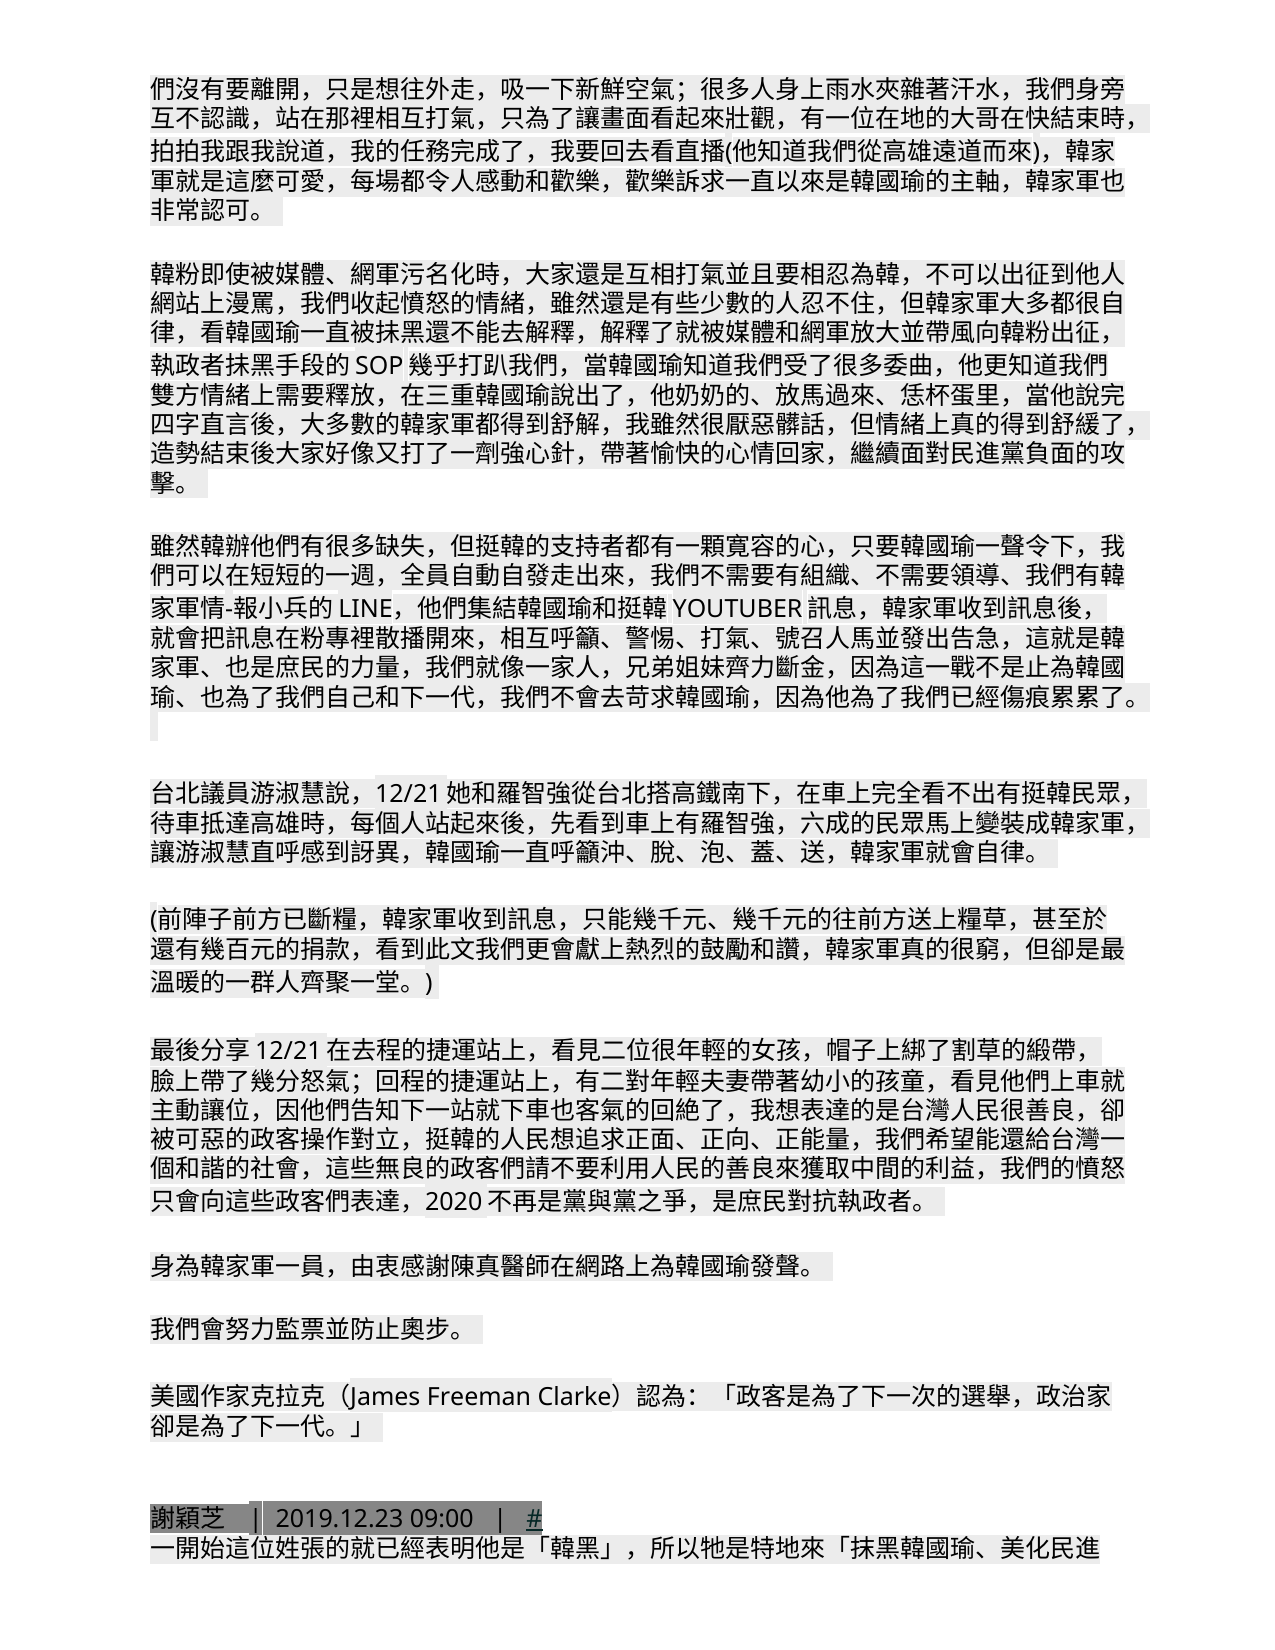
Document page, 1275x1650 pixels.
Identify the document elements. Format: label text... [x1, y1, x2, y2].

text 我先說明我是陳真醫師的忠實讀者，我很喜歡陳真醫師寫的文章，但看完陳醫師給韓營的七點，想法和陳醫師有一些不同的小小看法。 我是高雄市民，12/21也上街參與挺韓大遊行，在於人數上我和醫師有不同見解，我只能說民進黨真的很會選舉，他們人數確實很多，但我相信中天提供官方數據分析〈警方6萬VS2.7萬、國安局10萬VS6萬、王欣儀取得捷運站進出人數數據凹仔底14萬VS文化中心2.7萬〉，罷韓少於挺韓2.5倍，那天我是從獅甲站上車到了美麗島站看到下車的人數三三兩兩，只要歷經過韓國瑜大型造勢，都見證過韓家軍在捷運站或轉運站上下車的陣仗是驚人的，所以人數上平手這點見解不大相同。 「歡樂無法動員，義憤或仇恨才有可能動員」，藍營和綠營支持者有不同特質，藍營較溫和，要學綠營那種肅殺的氣氛真的有些困難，我相信吸引力法則，人的氣場很重要，歡樂的氣氛可以讓人的氣場往上，過於負面會容易讓氣場往下沉淪。韓國瑜算是最窮的總統候選人，他不願接受企業大額捐款，所以經費上真的很拮据，場地、舞台真的很燒錢，我也承認韓辦的能力很差，甚至比韓冰的能力相差太多太多，很多時候真的很儍眼他們的辦事能力，甚至於還會幫倒忙，幫韓國瑜減分，好吧！小小責備他們，其實他們也很辛苦，韓國瑜給人的感覺是一直想讓新人出頭，也或是真的沒有有選戰經驗的人可以幫他，除了潘恆旭、王淺秋，但想想看，這些人比綠營那些不折手段的政客來的好，這一路韓國瑜跌跌撞撞，如今也快抵達終點了。 我和韓國瑜有相同的宗教信仰，但並不迷信。9/8三重那場造勢，天空從烏雲密佈到撥雲見日，最後日落的那一道光芒四射出現後，讓我感覺到好像在說明韓國瑜一路走來的辛路歷程(9/8前一直打著換瑜說，9/12郭台銘就宣佈退黨)，當下我突然對韓國瑜勝選很有信心，韓國瑜有別於其他政治人物，這是大家有目共睹的，我永遠相信邪不勝正，也相信使命，韓國瑜從未想過參選市長更別說是總統了，天意和民意這一切都是最好的安排，執政黨的惡行惡狀最後被自己的所作所為反撲了，當初搶了菜攤失了高雄、卡了高雄將會失了江山，他們倒行逆施必定會敗選，韓國瑜是一位善良的人，我相信天意和民意會選擇他是有其意義在，我一點都不會擔心，我不止有信念，在最重要的時刻，都會挺身而出盡一己之力。 6/1凱道那場，我們所站的地方沒有擴音器、沒有電視牆，聽不見、更看不到舞台上的一舉一動，前方喊什麼我們就跟著喊，我第一次吸不到氧氣，站的地方幾乎是人貼著人，很多人走進去又快速走出來，我們對他們呼喊著不要離開，他們說裡面都是人快缺氧了，他們沒有要離開，只是想往外走，吸一下新鮮空氣；很多人身上雨水夾雜著汗水，我們身旁互不認識，站在那裡相互打氣，只為了讓畫面看起來壯觀，有一位在地的大哥在快結束時，拍拍我跟我說道，我的任務完成了，我要回去看直播(他知道我們從高雄遠道而來)，韓家軍就是這麼可愛，每場都令人感動和歡樂，歡樂訴求一直以來是韓國瑜的主軸，韓家軍也非常認可。 韓粉即使被媒體、網軍污名化時，大家還是互相打氣並且要相忍為韓，不可以出征到他人網站上漫罵，我們收起憤怒的情緒，雖然還是有些少數的人忍不住，但韓家軍大多都很自律，看韓國瑜一直被抺黑還不能去解釋，解釋了就被媒體和網軍放大並帶風向韓粉出征，執政者抺黑手段的SOP幾乎打趴我們，當韓國瑜知道我們受了很多委曲，他更知道我們雙方情緒上需要釋放，在三重韓國瑜說出了，他奶奶的、放馬過來、恁杯蛋里，當他說完四字直言後，大多數的韓家軍都得到舒解，我雖然很厭惡髒話，但情緒上真的得到舒緩了，造勢結束後大家好像又打了一劑強心針，帶著愉快的心情回家，繼續面對民進黨負面的攻擊。 雖然韓辦他們有很多缺失，但挺韓的支持者都有一顆寛容的心，只要韓國瑜一聲令下，我們可以在短短的一週，全員自動自發走出來，我們不需要有組織、不需要領導、我們有韓家軍情-報小兵的LINE，他們集結韓國瑜和挺韓YOUTUBER訊息，韓家軍收到訊息後，就會把訊息在粉專裡散播開來，相互呼籲、警惕、打氣、號召人馬並發出告急，這就是韓家軍、也是庶民的力量，我們就像一家人，兄弟姐妹齊力斷金，因為這一戰不是止為韓國瑜、也為了我們自己和下一代，我們不會去苛求韓國瑜，因為他為了我們已經傷痕累累了。 台北議員游淑慧說，12/21她和羅智強從台北搭高鐵南下，在車上完全看不出有挺韓民眾，待車抵達高雄時，每個人站起來後，先看到車上有羅智強，六成的民眾馬上變裝成韓家軍，讓游淑慧直呼感到訝異，韓國瑜一直呼籲沖、脫、泡、蓋、送，韓家軍就會自律。 (前陣子前方已斷糧，韓家軍收到訊息，只能幾千元、幾千元的往前方送上糧草，甚至於還有幾百元的捐款，看到此文我們更會獻上熱烈的鼓勵和讚，韓家軍真的很窮，但卻是最溫暖的一群人齊聚一堂。) 最後分享12/21在去程的捷運站上，看見二位很年輕的女孩，帽子上綁了割草的緞帶，臉上帶了幾分怒氣；回程的捷運站上，有二對年輕夫妻帶著幼小的孩童，看見他們上車就主動讓位，因他們告知下一站就下車也客氣的回絶了，我想表達的是台灣人民很善良，卻被可惡的政客操作對立，挺韓的人民想追求正面、正向、正能量，我們希望能還給台灣一個和諧的社會，這些無良的政客們請不要利用人民的善良來獲取中間的利益，我們的憤怒只會向這些政客們表達，2020不再是黨與黨之爭，是庶民對抗執政者。 身為韓家軍一員，由衷感謝陳真醫師在網路上為韓國瑜發聲。 我們會努力監票並防止奧步。 美國作家克拉克（James Freeman Clarke）認為：「政客是為了下一次的選舉，政治家卻是為了下一代。」 [150, 75, 1125, 1476]
text 謝穎芝 | 2019.12.23 09:00 | # [150, 1501, 1125, 1535]
text 一開始這位姓張的就已經表明他是「韓黑」，所以牠是特地來「抹黑韓國瑜、美化民進 [150, 1535, 1125, 1564]
